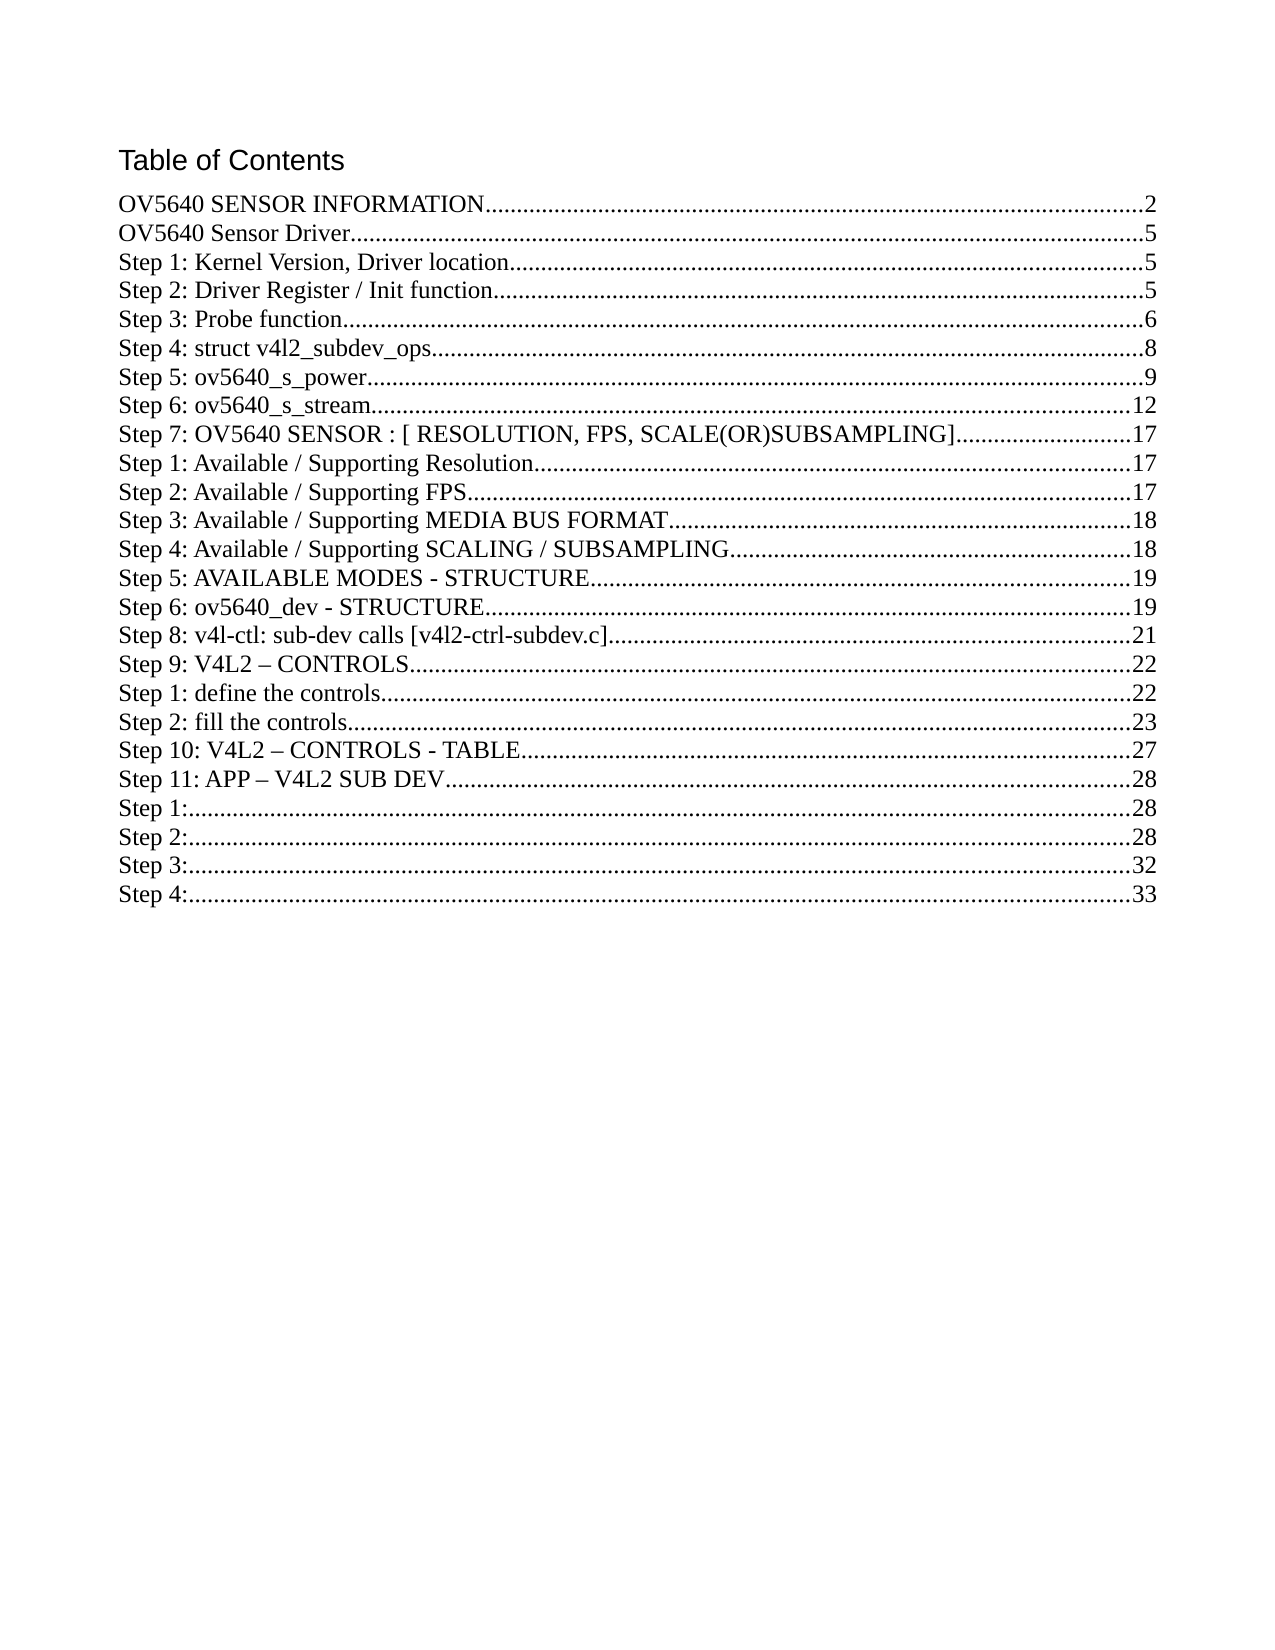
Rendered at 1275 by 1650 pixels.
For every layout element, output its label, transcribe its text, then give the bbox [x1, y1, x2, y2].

text Step 9: V4L2 – CONTROLS 22 [118, 649, 1157, 678]
text Step 3: Available / Supporting MEDIA BUS FORMAT 18 [118, 505, 1157, 534]
text Step 7: OV5640 SENSOR : [ RESOLUTION, FPS, SCALE(OR)SUBSAMPLING] 17 [118, 419, 1157, 448]
text Step 4: struct v4l2_subdev_ops 8 [118, 333, 1157, 362]
text Step 3: 32 [118, 850, 1157, 879]
text Step 8: v4l-ctl: sub-dev calls [v4l2-ctrl-subdev.c] 21 [118, 620, 1157, 649]
text Step 2: Available / Supporting FPS 17 [118, 477, 1157, 505]
text Step 1: 28 [118, 793, 1157, 822]
text Step 11: APP – V4L2 SUB DEV 28 [118, 764, 1157, 793]
text Step 2: 28 [118, 822, 1157, 850]
text Step 10: V4L2 – CONTROLS - TABLE 27 [118, 735, 1157, 764]
text Step 6: ov5640_dev - STRUCTURE 19 [118, 592, 1157, 620]
text OV5640 Sensor Driver 5 [118, 218, 1157, 247]
text Step 4: 33 [118, 879, 1157, 908]
text Step 6: ov5640_s_stream 12 [118, 390, 1157, 419]
text Step 3: Probe function 6 [118, 304, 1157, 333]
text Step 1: Available / Supporting Resolution 17 [118, 448, 1157, 477]
text Step 5: ov5640_s_power 9 [118, 362, 1157, 390]
text Step 1: define the controls 22 [118, 678, 1157, 707]
text Step 2: Driver Register / Init function 5 [118, 275, 1157, 304]
text Step 2: fill the controls 23 [118, 707, 1157, 735]
subtitle Table of Contents [118, 143, 1157, 177]
text OV5640 SENSOR INFORMATION 2 [118, 189, 1157, 218]
text Step 5: AVAILABLE MODES - STRUCTURE 19 [118, 563, 1157, 592]
text Step 1: Kernel Version, Driver location 5 [118, 247, 1157, 275]
text Step 4: Available / Supporting SCALING / SUBSAMPLING 18 [118, 534, 1157, 563]
